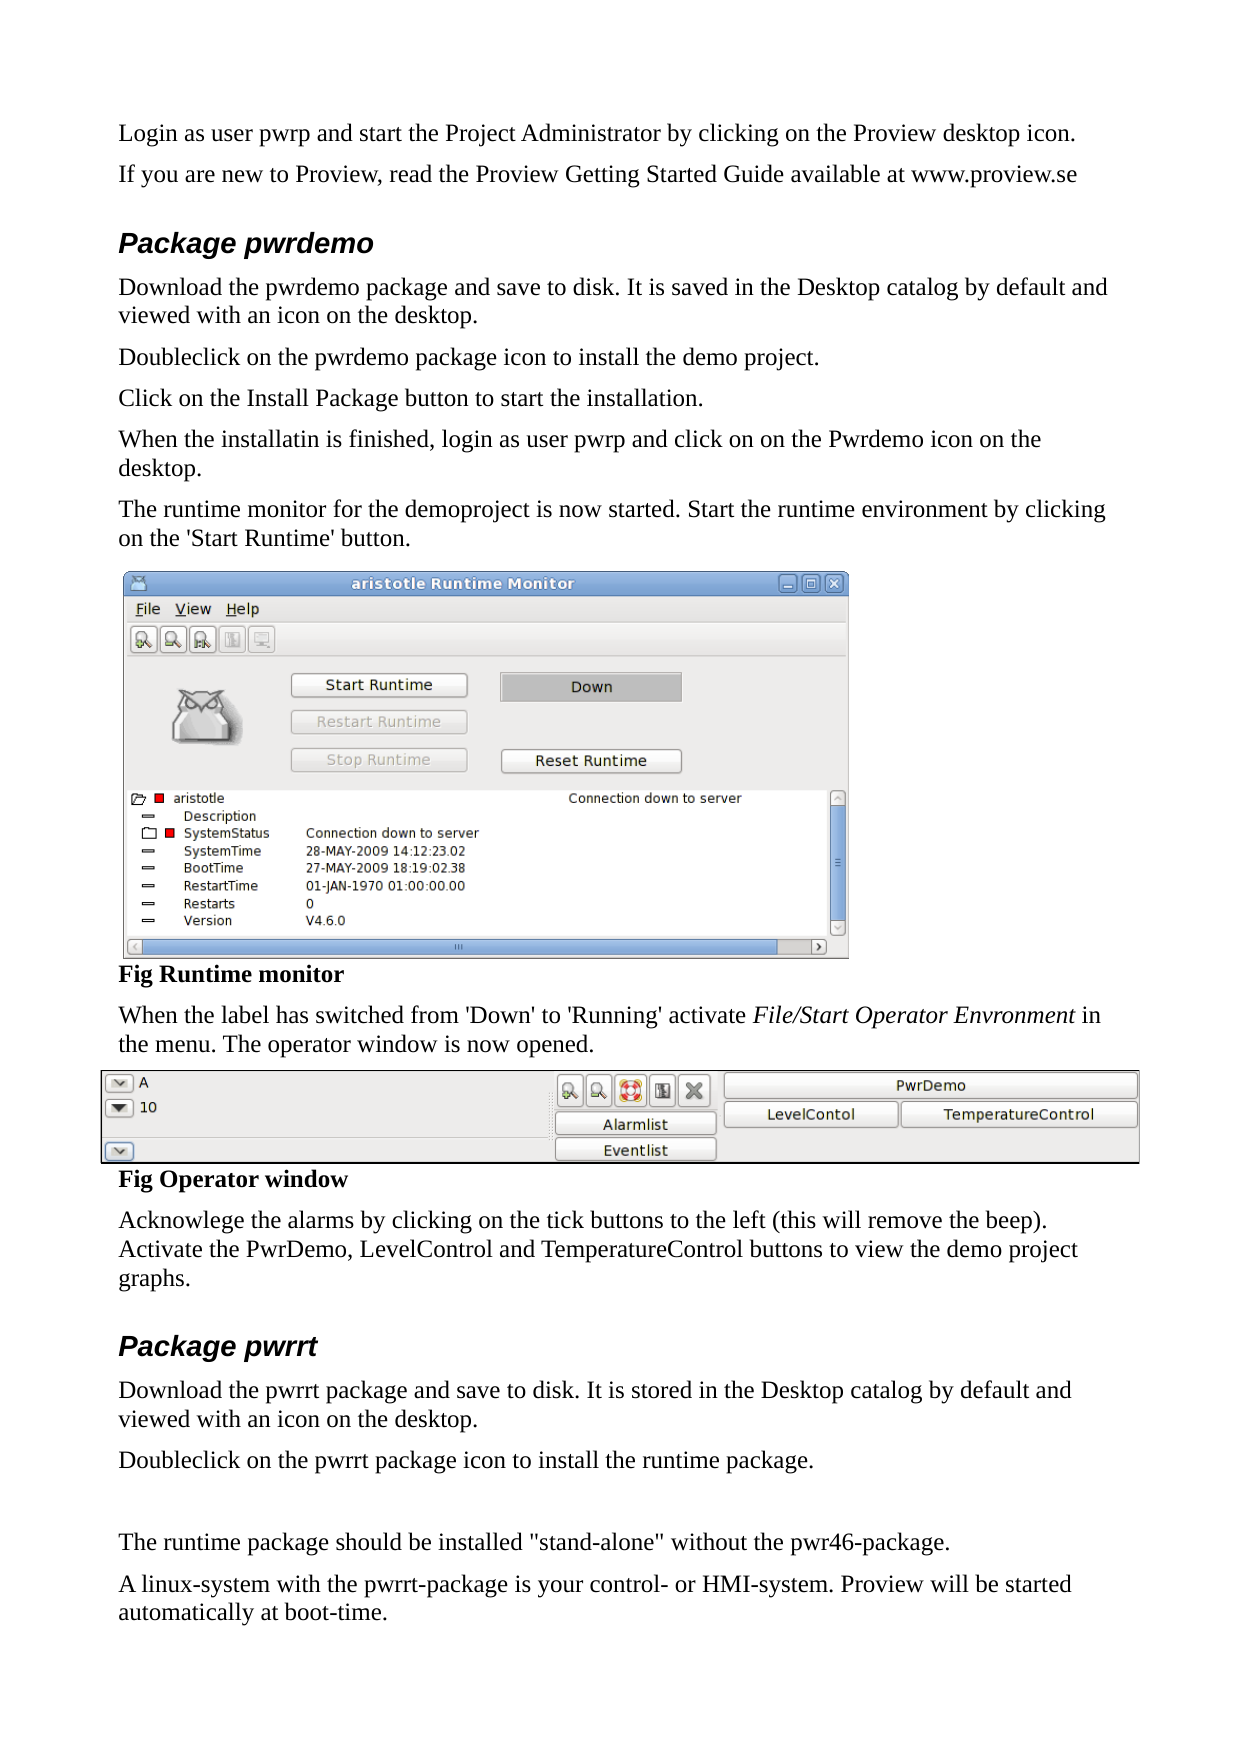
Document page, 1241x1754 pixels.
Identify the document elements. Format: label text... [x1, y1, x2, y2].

text The runtime package should be installed "stand-alone" without the pwr46-package. [118, 1527, 1122, 1556]
text Doubleclick on the pwrrt package icon to install the runtime package. [118, 1445, 1122, 1474]
picture [123, 571, 849, 959]
text Doubleclick on the pwrdemo package icon to install the demo project. [118, 342, 1122, 370]
text When the installatin is finished, login as user pwrp and click on on the Pwrdemo icon on the desktop. [118, 424, 1122, 482]
text A linux-system with the pwrrt-package is your control- or HMI-system. Proview will be started automatically at boot-time. [118, 1569, 1122, 1626]
subtitle Package pwrrt [118, 1329, 1122, 1362]
text Click on the Install Package button to start the installation. [118, 383, 1122, 412]
text Login as user pwrp and start the Project Administrator by clicking on the Proview desktop icon. [118, 118, 1122, 147]
text If you are new to Proview, read the Proview Getting Started Guide available at www.proview.se [118, 159, 1122, 188]
text When the label has switched from 'Down' to 'Running' activate File/Start Operator Envronment in the menu. The operator window is now opened. [118, 1000, 1122, 1057]
text Download the pwrdemo package and save to disk. It is saved in the Desktop catalog by default and viewed with an icon on the desktop. [118, 272, 1122, 329]
text The runtime monitor for the demoproject is now started. Start the runtime environment by clicking on the 'Start Runtime' button. [118, 494, 1122, 552]
subtitle Package pwrdemo [118, 226, 1122, 259]
text Acknowlege the alarms by clicking on the tick buttons to the left (this will remove the beep). Activate the PwrDemo, LevelControl and TemperatureControl buttons to view the demo project graphs. [118, 1205, 1122, 1291]
text Download the pwrrt package and save to disk. It is stored in the Desktop catalog by default and viewed with an icon on the desktop. [118, 1375, 1122, 1432]
text Fig Operator window [118, 1164, 1122, 1193]
text Fig Runtime monitor [118, 564, 1122, 987]
picture [100, 1070, 1140, 1164]
